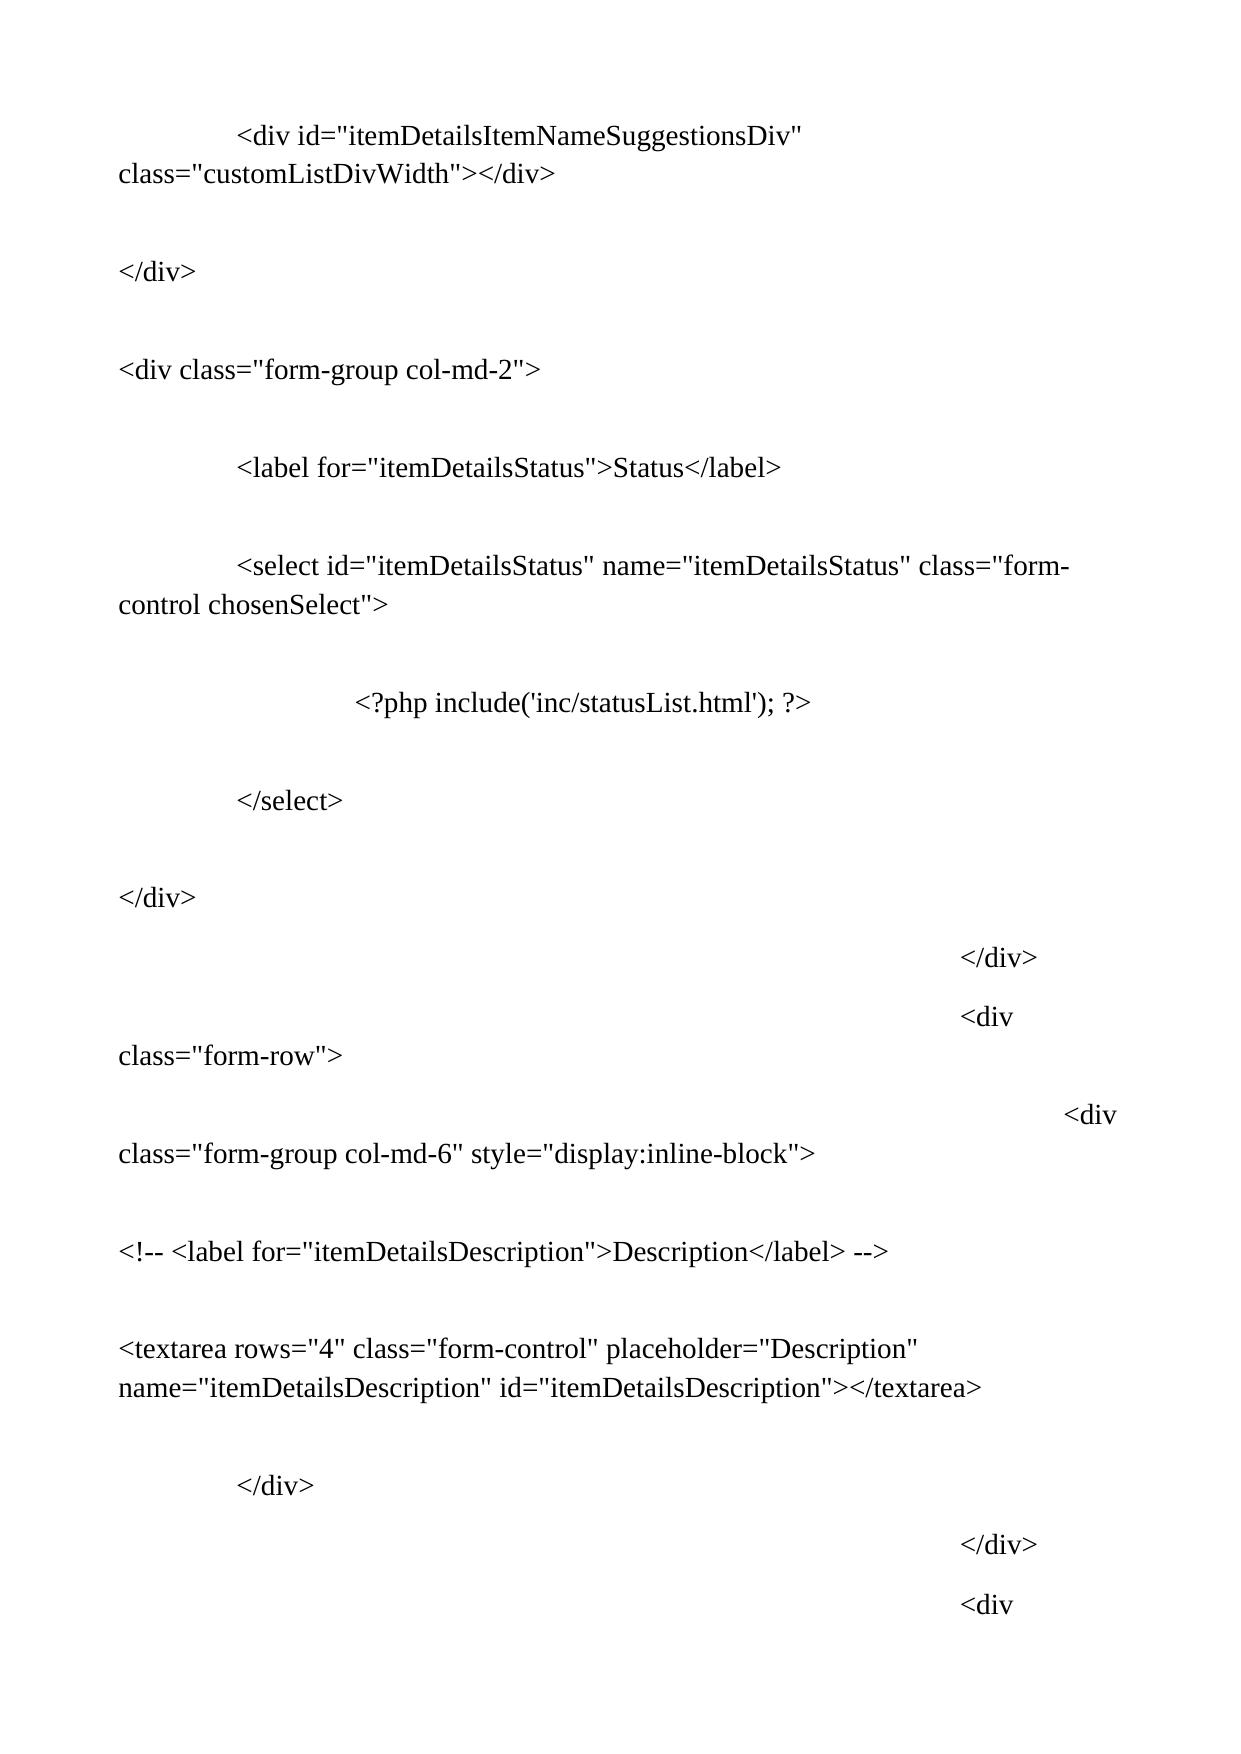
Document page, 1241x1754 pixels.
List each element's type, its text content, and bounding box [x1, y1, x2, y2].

text </div> [118, 1527, 1122, 1561]
text <!-- <label for="itemDetailsDescription">Description</label> --> [118, 1195, 1122, 1267]
text </div> [118, 216, 1122, 288]
text <div class="form-group col-md-2"> [118, 314, 1122, 386]
text <div id="itemDetailsItemNameSuggestionsDiv" class="customListDivWidth"></div> [118, 118, 1122, 190]
text <textarea rows="4" class="form-control" placeholder="Description" name="itemDetailsDescription" id="itemDetailsDescription"></textarea> [118, 1293, 1122, 1404]
text <select id="itemDetailsStatus" name="itemDetailsStatus" class="form-control chosenSelect"> [118, 510, 1122, 620]
text </div> [118, 842, 1122, 914]
text </div> [118, 940, 1122, 973]
text <div [118, 1587, 1122, 1620]
text <?php include('inc/statusList.html'); ?> [118, 646, 1122, 718]
text <div class="form-group col-md-6" style="display:inline-block"> [118, 1097, 1122, 1169]
text </select> [118, 744, 1122, 816]
text <label for="itemDetailsStatus">Status</label> [118, 412, 1122, 484]
text </div> [118, 1429, 1122, 1502]
text <div class="form-row"> [118, 999, 1122, 1071]
